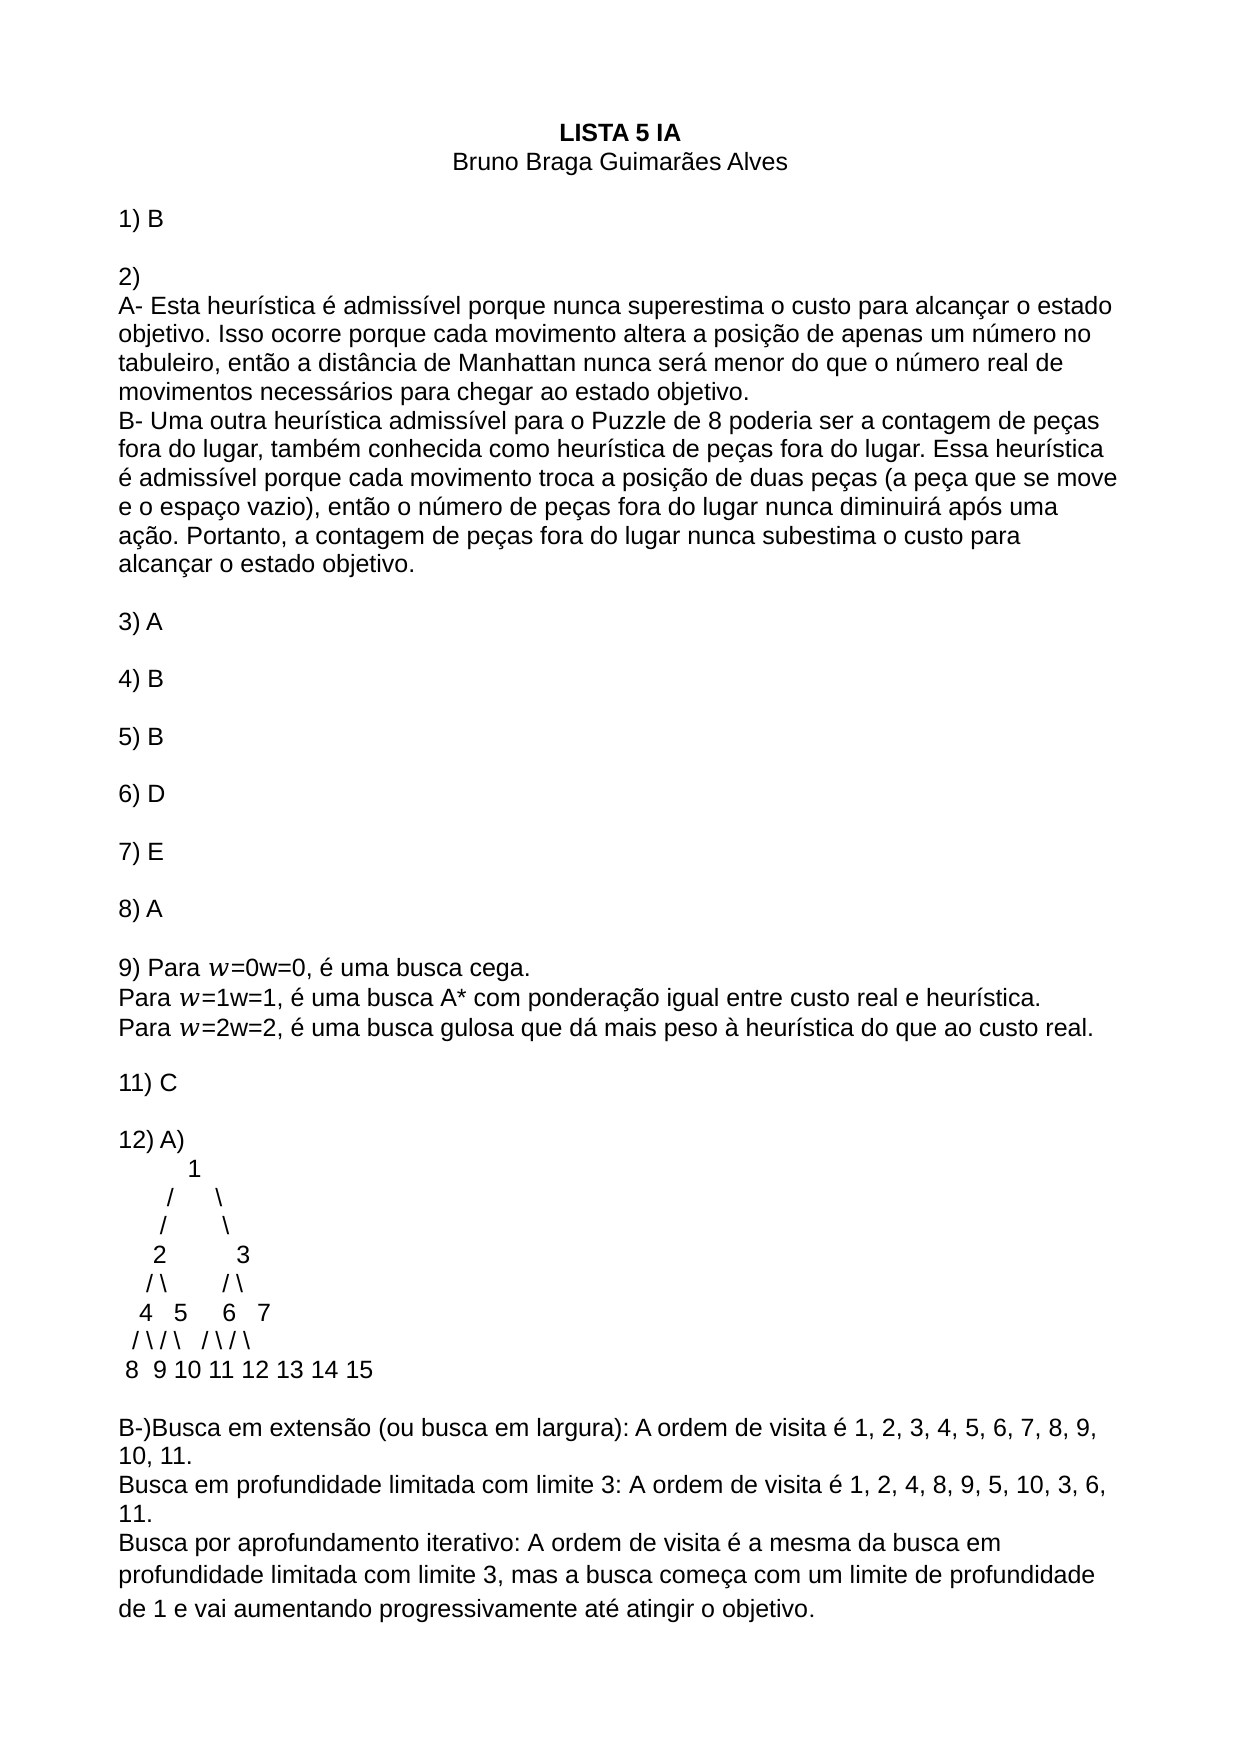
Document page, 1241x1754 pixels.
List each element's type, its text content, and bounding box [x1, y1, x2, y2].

text 2 3 [118, 1240, 1122, 1269]
text / \ / \ [118, 1269, 1122, 1297]
text 11) C [118, 1067, 1122, 1096]
text Para 𝑤=1w=1, é uma busca A* com ponderação igual entre custo real e heurística. [118, 982, 1122, 1012]
text Busca por aprofundamento iterativo: A ordem de visita é a mesma da busca em profundidade limitada com limite 3, mas a busca começa com um limite de profundidade de 1 e vai aumentando progressivamente até atingir o objetivo. [118, 1527, 1122, 1623]
text Bruno Braga Guimarães Alves [118, 147, 1122, 176]
text / \ [118, 1182, 1122, 1211]
text 9) Para 𝑤=0w=0, é uma busca cega. [118, 952, 1122, 982]
text B- Uma outra heurística admissível para o Puzzle de 8 poderia ser a contagem de peças fora do lugar, também conhecida como heurística de peças fora do lugar. Essa heurística é admissível porque cada movimento troca a posição de duas peças (a peça que se move e o espaço vazio), então o número de peças fora do lugar nunca diminuirá após uma ação. Portanto, a contagem de peças fora do lugar nunca subestima o custo para alcançar o estado objetivo. [118, 406, 1122, 578]
text 12) A) [118, 1125, 1122, 1154]
text Para 𝑤=2w=2, é uma busca gulosa que dá mais peso à heurística do que ao custo real. [118, 1012, 1122, 1042]
text 8 9 10 11 12 13 14 15 [118, 1355, 1122, 1384]
text A- Esta heurística é admissível porque nunca superestima o custo para alcançar o estado objetivo. Isso ocorre porque cada movimento altera a posição de apenas um número no tabuleiro, então a distância de Manhattan nunca será menor do que o número real de movimentos necessários para chegar ao estado objetivo. [118, 291, 1122, 406]
text 3) A [118, 607, 1122, 636]
text LISTA 5 IA [118, 118, 1122, 147]
text / \ / \ / \ / \ [118, 1326, 1122, 1355]
text Busca em profundidade limitada com limite 3: A ordem de visita é 1, 2, 4, 8, 9, 5, 10, 3, 6, 11. [118, 1470, 1122, 1527]
text 1) B [118, 204, 1122, 233]
text 2) [118, 262, 1122, 291]
text 6) D [118, 779, 1122, 808]
text 7) E [118, 837, 1122, 866]
text / \ [118, 1211, 1122, 1240]
text 1 [118, 1154, 1122, 1182]
text 8) A [118, 894, 1122, 923]
text B-)Busca em extensão (ou busca em largura): A ordem de visita é 1, 2, 3, 4, 5, 6, 7, 8, 9, 10, 11. [118, 1412, 1122, 1470]
text 5) B [118, 722, 1122, 751]
text 4) B [118, 664, 1122, 693]
text 4 5 6 7 [118, 1297, 1122, 1326]
